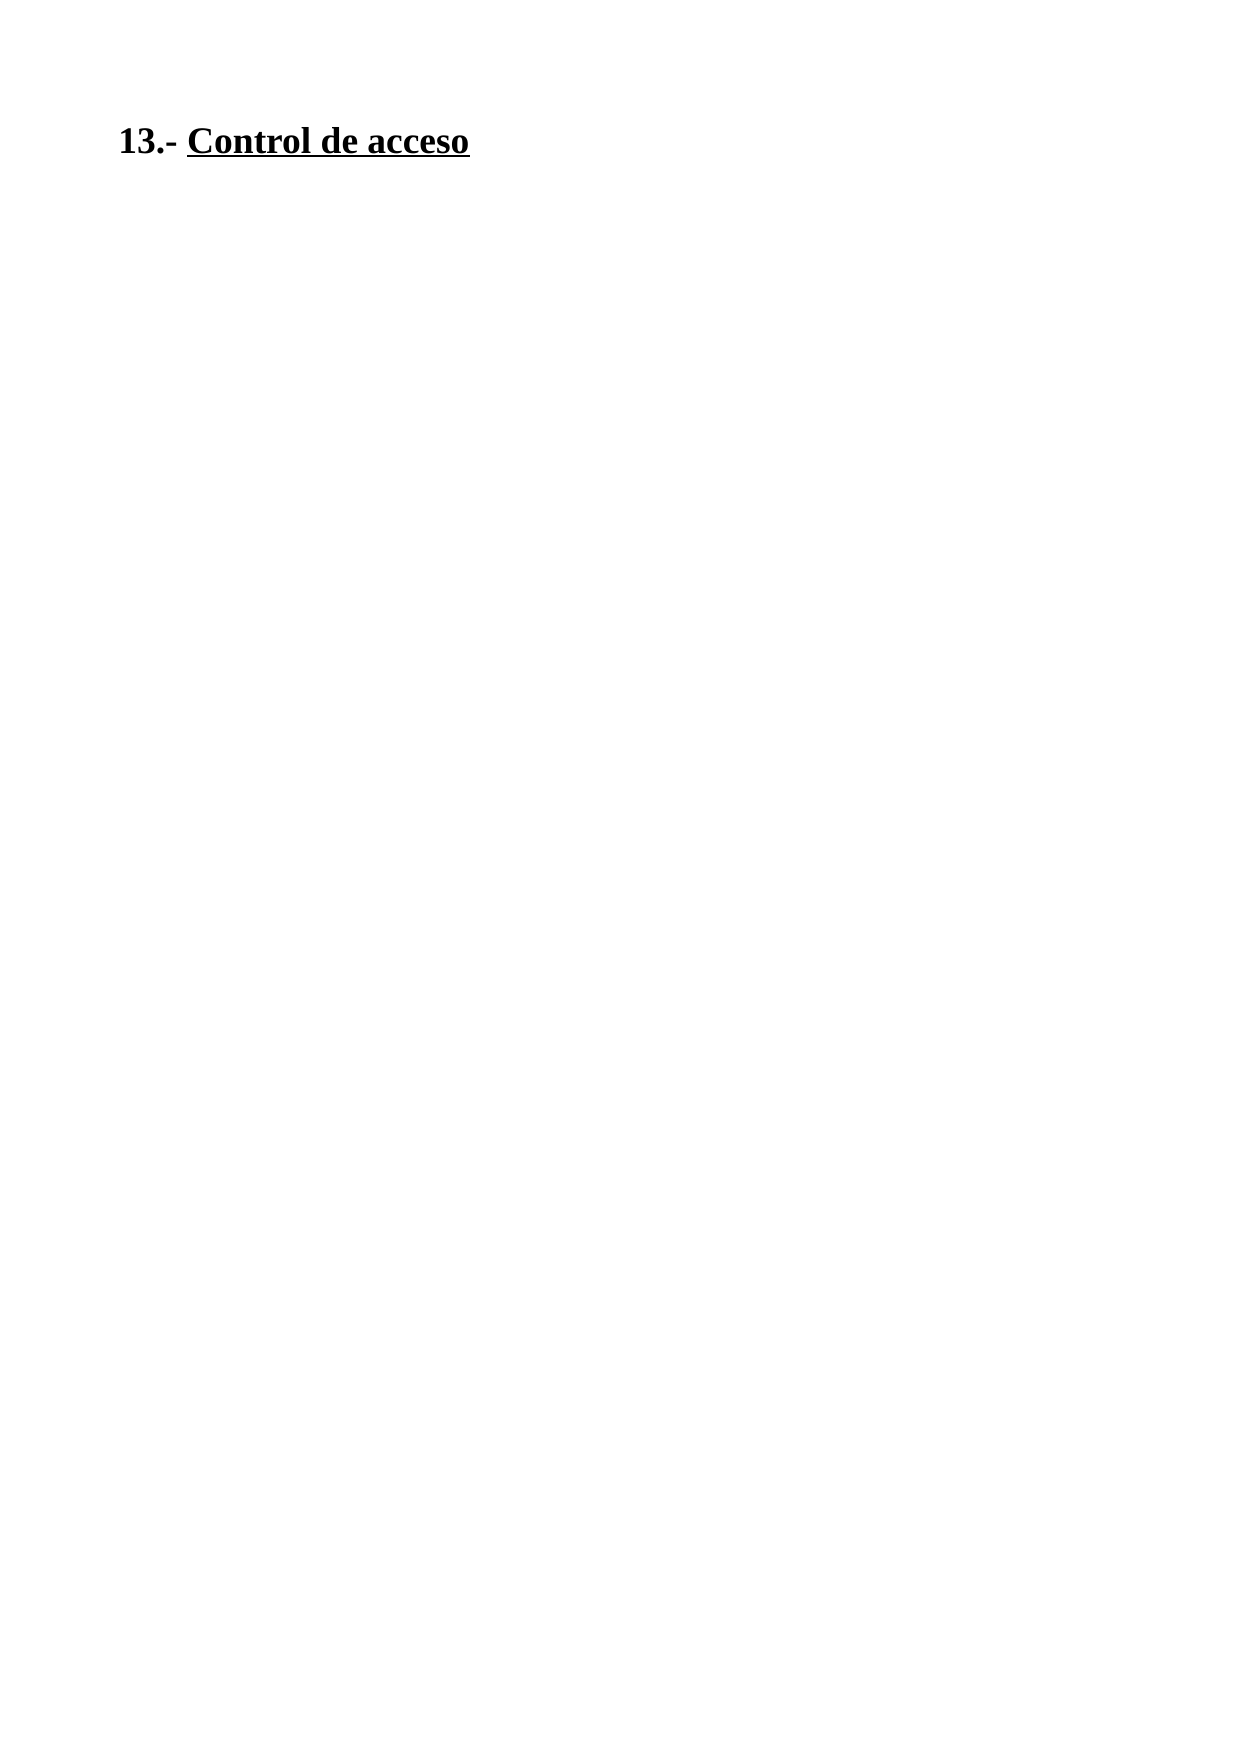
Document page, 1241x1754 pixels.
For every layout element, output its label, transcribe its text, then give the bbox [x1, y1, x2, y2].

text 13.- Control de acceso [118, 118, 1122, 161]
